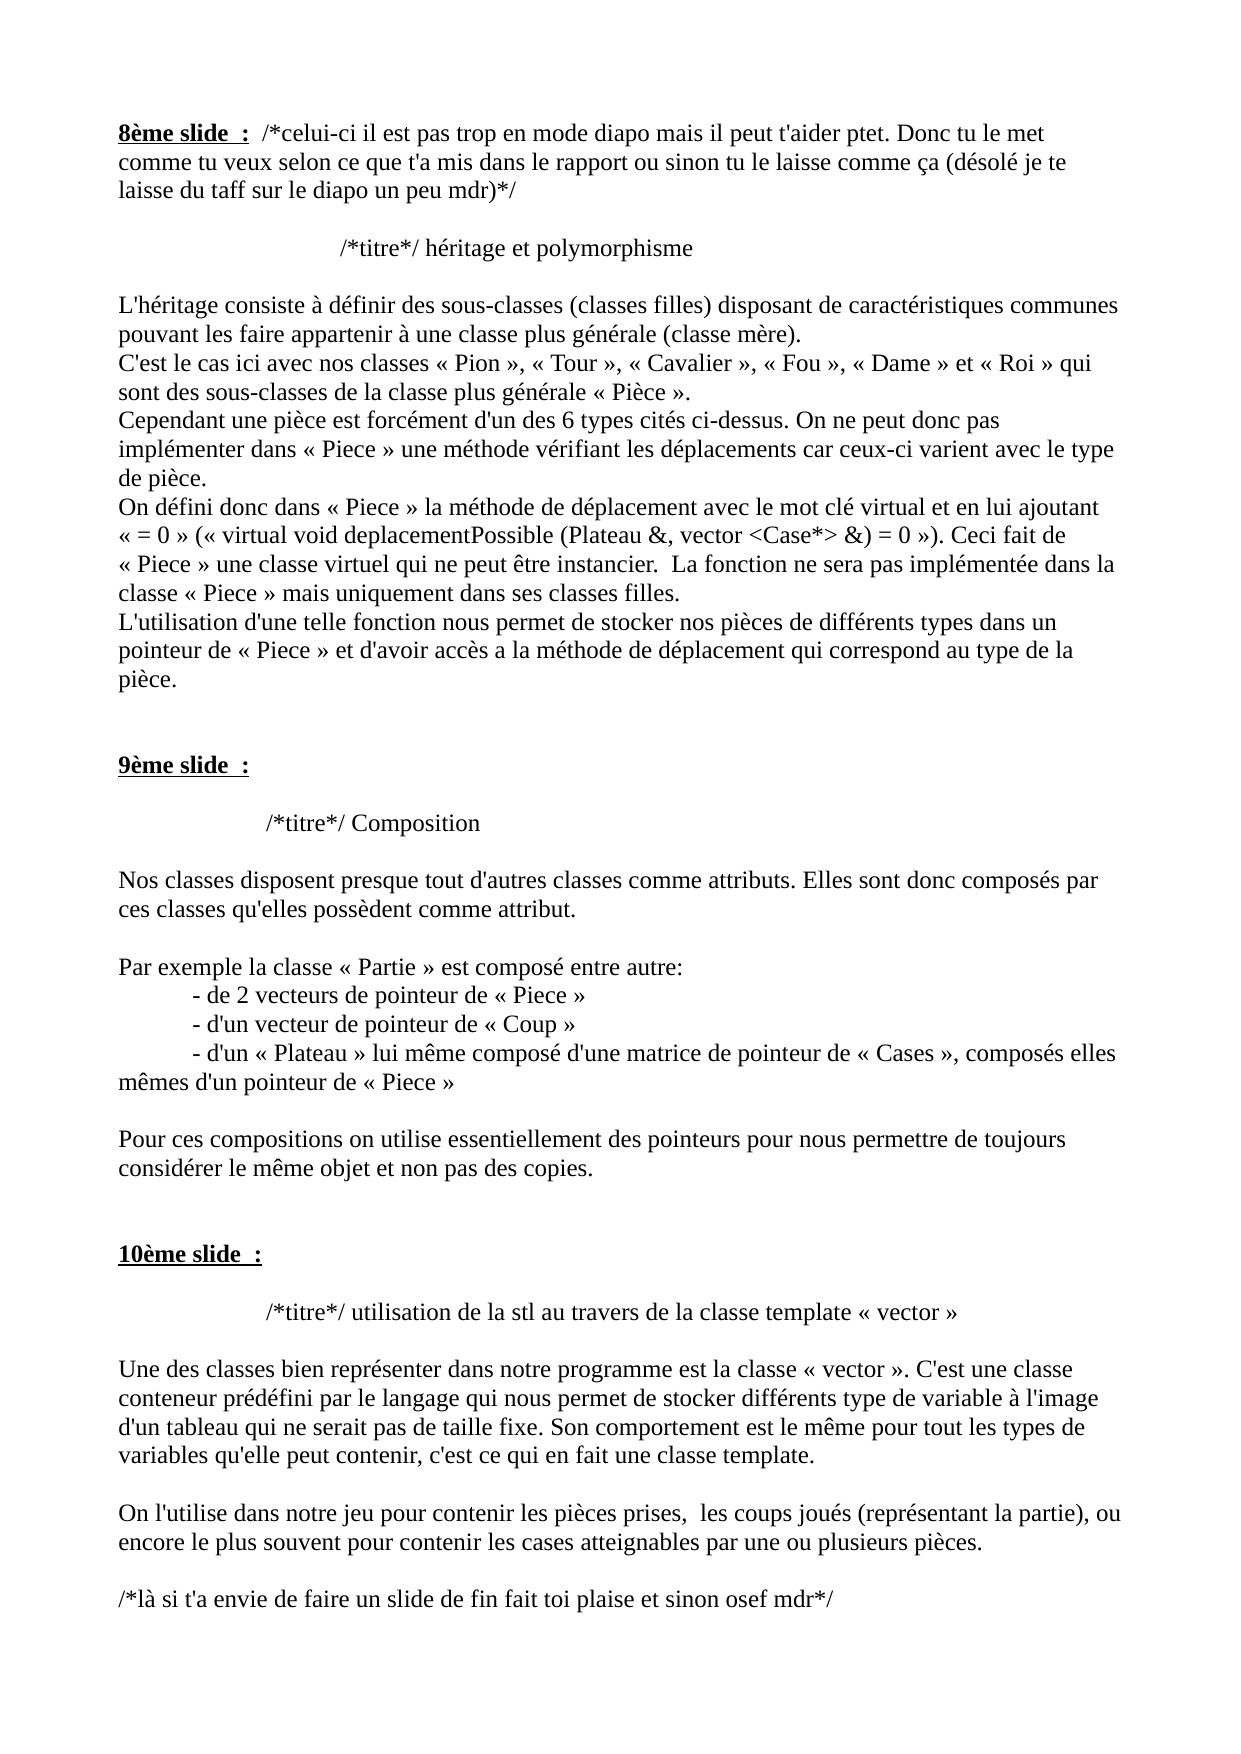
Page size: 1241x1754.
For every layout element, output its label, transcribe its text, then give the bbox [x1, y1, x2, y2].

text 9ème slide : [118, 751, 1122, 779]
text On l'utilise dans notre jeu pour contenir les pièces prises, les coups joués (représentant la partie), ou encore le plus souvent pour contenir les cases atteignables par une ou plusieurs pièces. [118, 1498, 1122, 1556]
text Pour ces compositions on utilise essentiellement des pointeurs pour nous permettre de toujours considérer le même objet et non pas des copies. [118, 1124, 1122, 1182]
text /*là si t'a envie de faire un slide de fin fait toi plaise et sinon osef mdr*/ [118, 1584, 1122, 1613]
text L'utilisation d'une telle fonction nous permet de stocker nos pièces de différents types dans un pointeur de « Piece » et d'avoir accès a la méthode de déplacement qui correspond au type de la pièce. [118, 607, 1122, 693]
text Par exemple la classe « Partie » est composé entre autre: [118, 952, 1122, 981]
text Une des classes bien représenter dans notre programme est la classe « vector ». C'est une classe conteneur prédéfini par le langage qui nous permet de stocker différents type de variable à l'image d'un tableau qui ne serait pas de taille fixe. Son comportement est le même pour tout les types de variables qu'elle peut contenir, c'est ce qui en fait une classe template. [118, 1354, 1122, 1469]
text - d'un vecteur de pointeur de « Coup » [118, 1009, 1122, 1038]
text 8ème slide : /*celui-ci il est pas trop en mode diapo mais il peut t'aider ptet. Donc tu le met comme tu veux selon ce que t'a mis dans le rapport ou sinon tu le laisse comme ça (désolé je te laisse du taff sur le diapo un peu mdr)*/ [118, 118, 1122, 204]
text L'héritage consiste à définir des sous-classes (classes filles) disposant de caractéristiques communes pouvant les faire appartenir à une classe plus générale (classe mère). [118, 291, 1122, 348]
text /*titre*/ utilisation de la stl au travers de la classe template « vector » [118, 1297, 1122, 1326]
text C'est le cas ici avec nos classes « Pion », « Tour », « Cavalier », « Fou », « Dame » et « Roi » qui sont des sous-classes de la classe plus générale « Pièce ». [118, 348, 1122, 406]
text On défini donc dans « Piece » la méthode de déplacement avec le mot clé virtual et en lui ajoutant « = 0 » (« virtual void deplacementPossible (Plateau &, vector <Case*> &) = 0 »). Ceci fait de « Piece » une classe virtuel qui ne peut être instancier. La fonction ne sera pas implémentée dans la classe « Piece » mais uniquement dans ses classes filles. [118, 492, 1122, 607]
text 10ème slide : [118, 1239, 1122, 1268]
text Nos classes disposent presque tout d'autres classes comme attributs. Elles sont donc composés par ces classes qu'elles possèdent comme attribut. [118, 866, 1122, 923]
text - d'un « Plateau » lui même composé d'une matrice de pointeur de « Cases », composés elles mêmes d'un pointeur de « Piece » [118, 1038, 1122, 1096]
text /*titre*/ Composition [118, 808, 1122, 837]
text /*titre*/ héritage et polymorphisme [118, 233, 1122, 262]
text Cependant une pièce est forcément d'un des 6 types cités ci-dessus. On ne peut donc pas implémenter dans « Piece » une méthode vérifiant les déplacements car ceux-ci varient avec le type de pièce. [118, 406, 1122, 492]
text - de 2 vecteurs de pointeur de « Piece » [118, 981, 1122, 1009]
